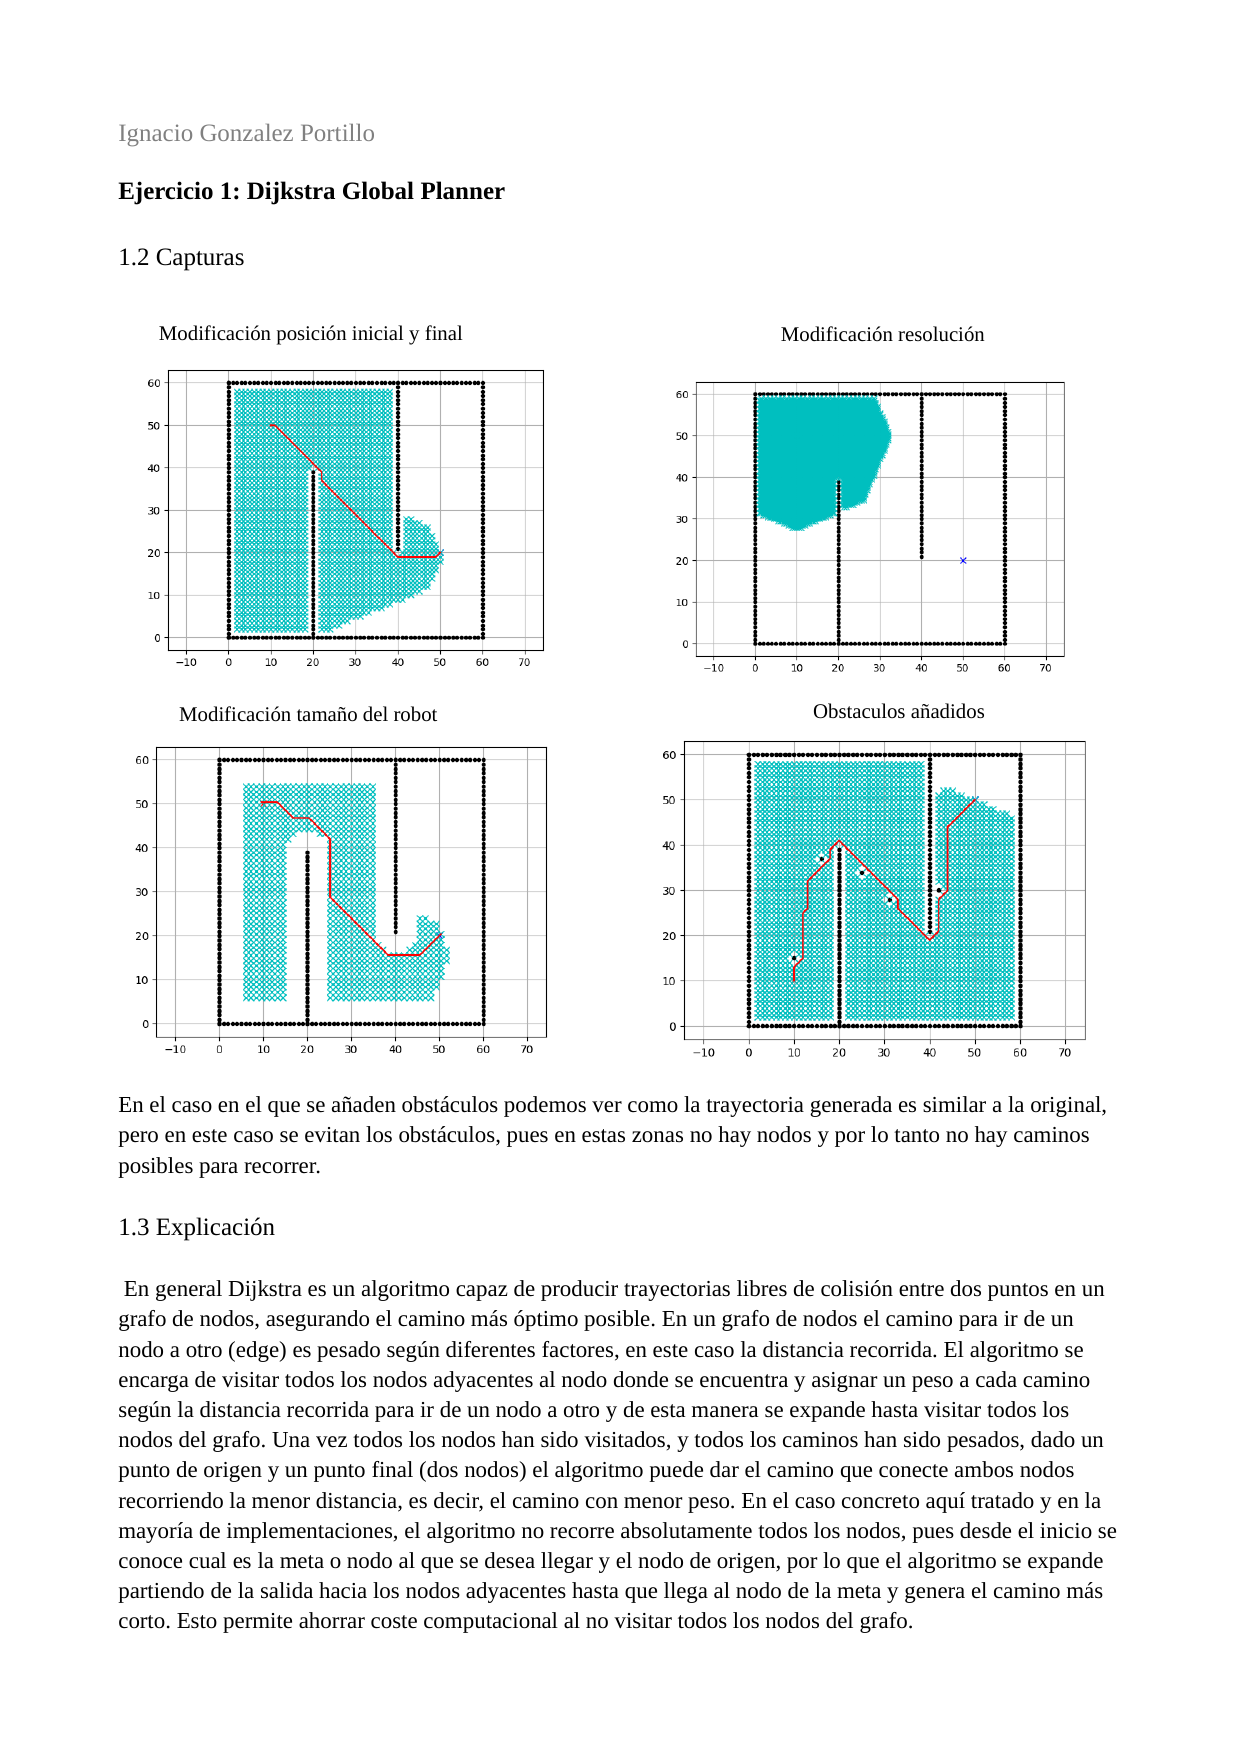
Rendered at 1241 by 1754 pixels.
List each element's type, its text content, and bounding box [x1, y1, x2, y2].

picture [127, 736, 560, 1060]
text 1.2 Capturas [118, 242, 1122, 271]
text 1.3 Explicación [118, 1212, 1122, 1241]
picture [656, 734, 1094, 1065]
text En el caso en el que se añaden obstáculos podemos ver como la trayectoria generada es similar a la original, pero en este caso se evitan los obstáculos, pues en estas zonas no hay nodos y por lo tanto no hay caminos posibles para recorrer. [118, 1091, 1122, 1178]
text Ejercicio 1: Dijkstra Global Planner [118, 176, 1122, 205]
text En general Dijkstra es un algoritmo capaz de producir trayectorias libres de colisión entre dos puntos en un grafo de nodos, asegurando el camino más óptimo posible. En un grafo de nodos el camino para ir de un nodo a otro (edge) es pesado según diferentes factores, en este caso la distancia recorrida. El algoritmo se encarga de visitar todos los nodos adyacentes al nodo donde se encuentra y asignar un peso a cada camino según la distancia recorrida para ir de un nodo a otro y de esta manera se expande hasta visitar todos los nodos del grafo. Una vez todos los nodos han sido visitados, y todos los caminos han sido pesados, dado un punto de origen y un punto final (dos nodos) el algoritmo puede dar el camino que conecte ambos nodos recorriendo la menor distancia, es decir, el camino con menor peso. En el caso concreto aquí tratado y en la mayoría de implementaciones, el algoritmo no recorre absolutamente todos los nodos, pues desde el inicio se conoce cual es la meta o nodo al que se desea llegar y el nodo de origen, por lo que el algoritmo se expande partiendo de la salida hacia los nodos adyacentes hasta que llega al nodo de la meta y genera el camino más corto. Esto permite ahorrar coste computacional al no visitar todos los nodos del grafo. [118, 1275, 1122, 1634]
picture [670, 367, 743, 630]
picture [144, 361, 548, 671]
